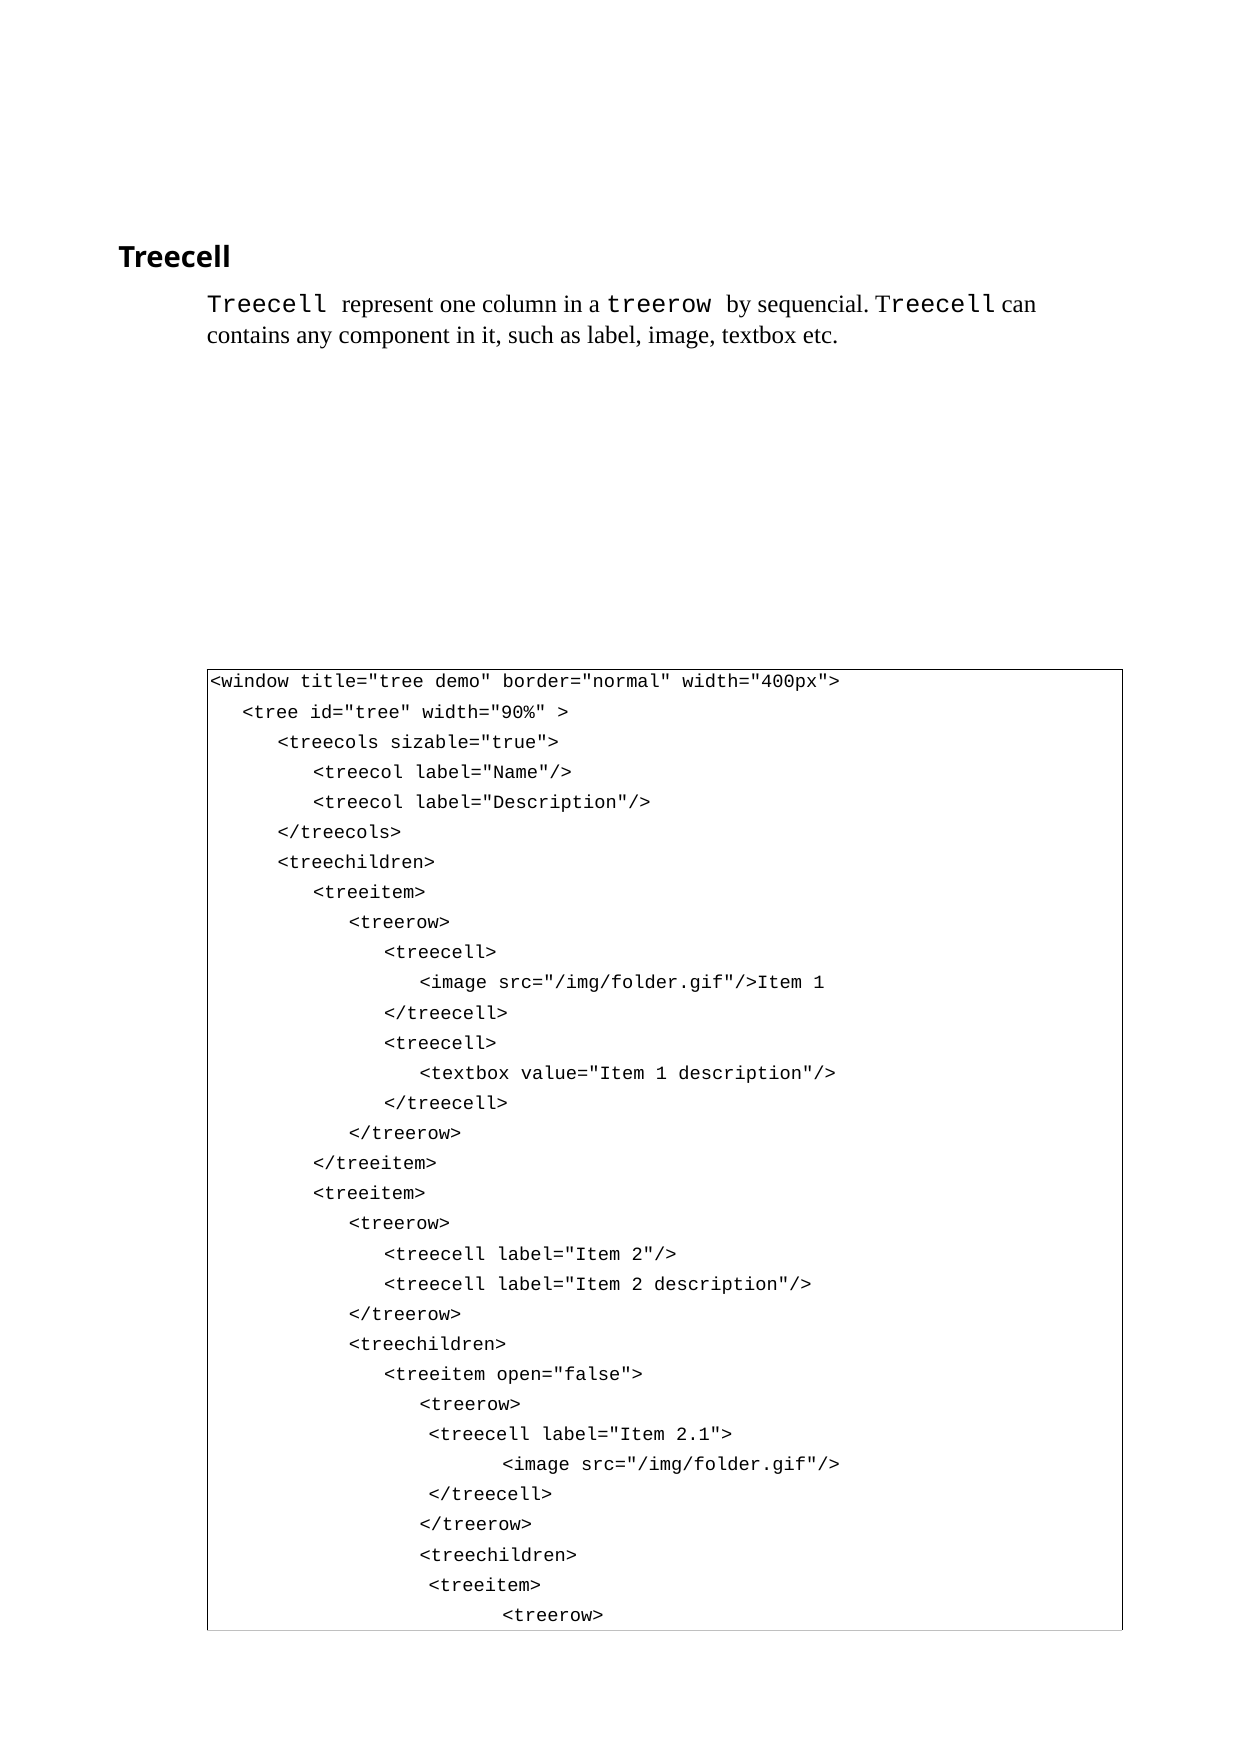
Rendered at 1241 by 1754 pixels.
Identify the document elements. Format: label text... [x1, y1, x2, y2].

text <treecell label="Item 2"/> [208, 1241, 1122, 1266]
text <treerow> [208, 1392, 1122, 1416]
text </treecell> [208, 1482, 1122, 1506]
text Treecell represent one column in a treerow by sequencial. Treecell can contains any component in it, such as label, image, textbox etc. [207, 289, 1122, 348]
text <treecell label="Item 2 description"/> [208, 1271, 1122, 1296]
text <image src="/img/folder.gif"/>Item 1 [208, 970, 1122, 994]
text <treerow> [208, 1602, 1122, 1630]
text </treerow> [208, 1512, 1122, 1536]
text <treechildren> [208, 850, 1122, 874]
text <treeitem> [208, 1181, 1122, 1205]
text <treeitem open="false"> [208, 1362, 1122, 1386]
text </treecell> [208, 1000, 1122, 1025]
text <tree id="tree" width="90%" > [208, 699, 1122, 724]
text <textbox value="Item 1 description"/> [208, 1061, 1122, 1085]
text <treerow> [208, 910, 1122, 934]
text <treechildren> [208, 1332, 1122, 1356]
text <treeitem> [208, 880, 1122, 904]
text <treechildren> [208, 1542, 1122, 1567]
text </treerow> [208, 1301, 1122, 1326]
text <treerow> [208, 1211, 1122, 1235]
text <treecell> [208, 1031, 1122, 1055]
text <treecol label="Name"/> [208, 759, 1122, 784]
subtitle Treecell [118, 237, 1122, 276]
text <treecols sizable="true"> [208, 729, 1122, 754]
text </treeitem> [208, 1151, 1122, 1175]
text </treecell> [208, 1091, 1122, 1115]
text <treecell> [208, 940, 1122, 964]
text <window title="tree demo" border="normal" width="400px"> [208, 670, 1122, 693]
text </treecols> [208, 820, 1122, 844]
text <treecell label="Item 2.1"> [208, 1422, 1122, 1446]
text <treeitem> [208, 1572, 1122, 1597]
text <treecol label="Description"/> [208, 790, 1122, 814]
text <image src="/img/folder.gif"/> [208, 1452, 1122, 1476]
text </treerow> [208, 1121, 1122, 1145]
